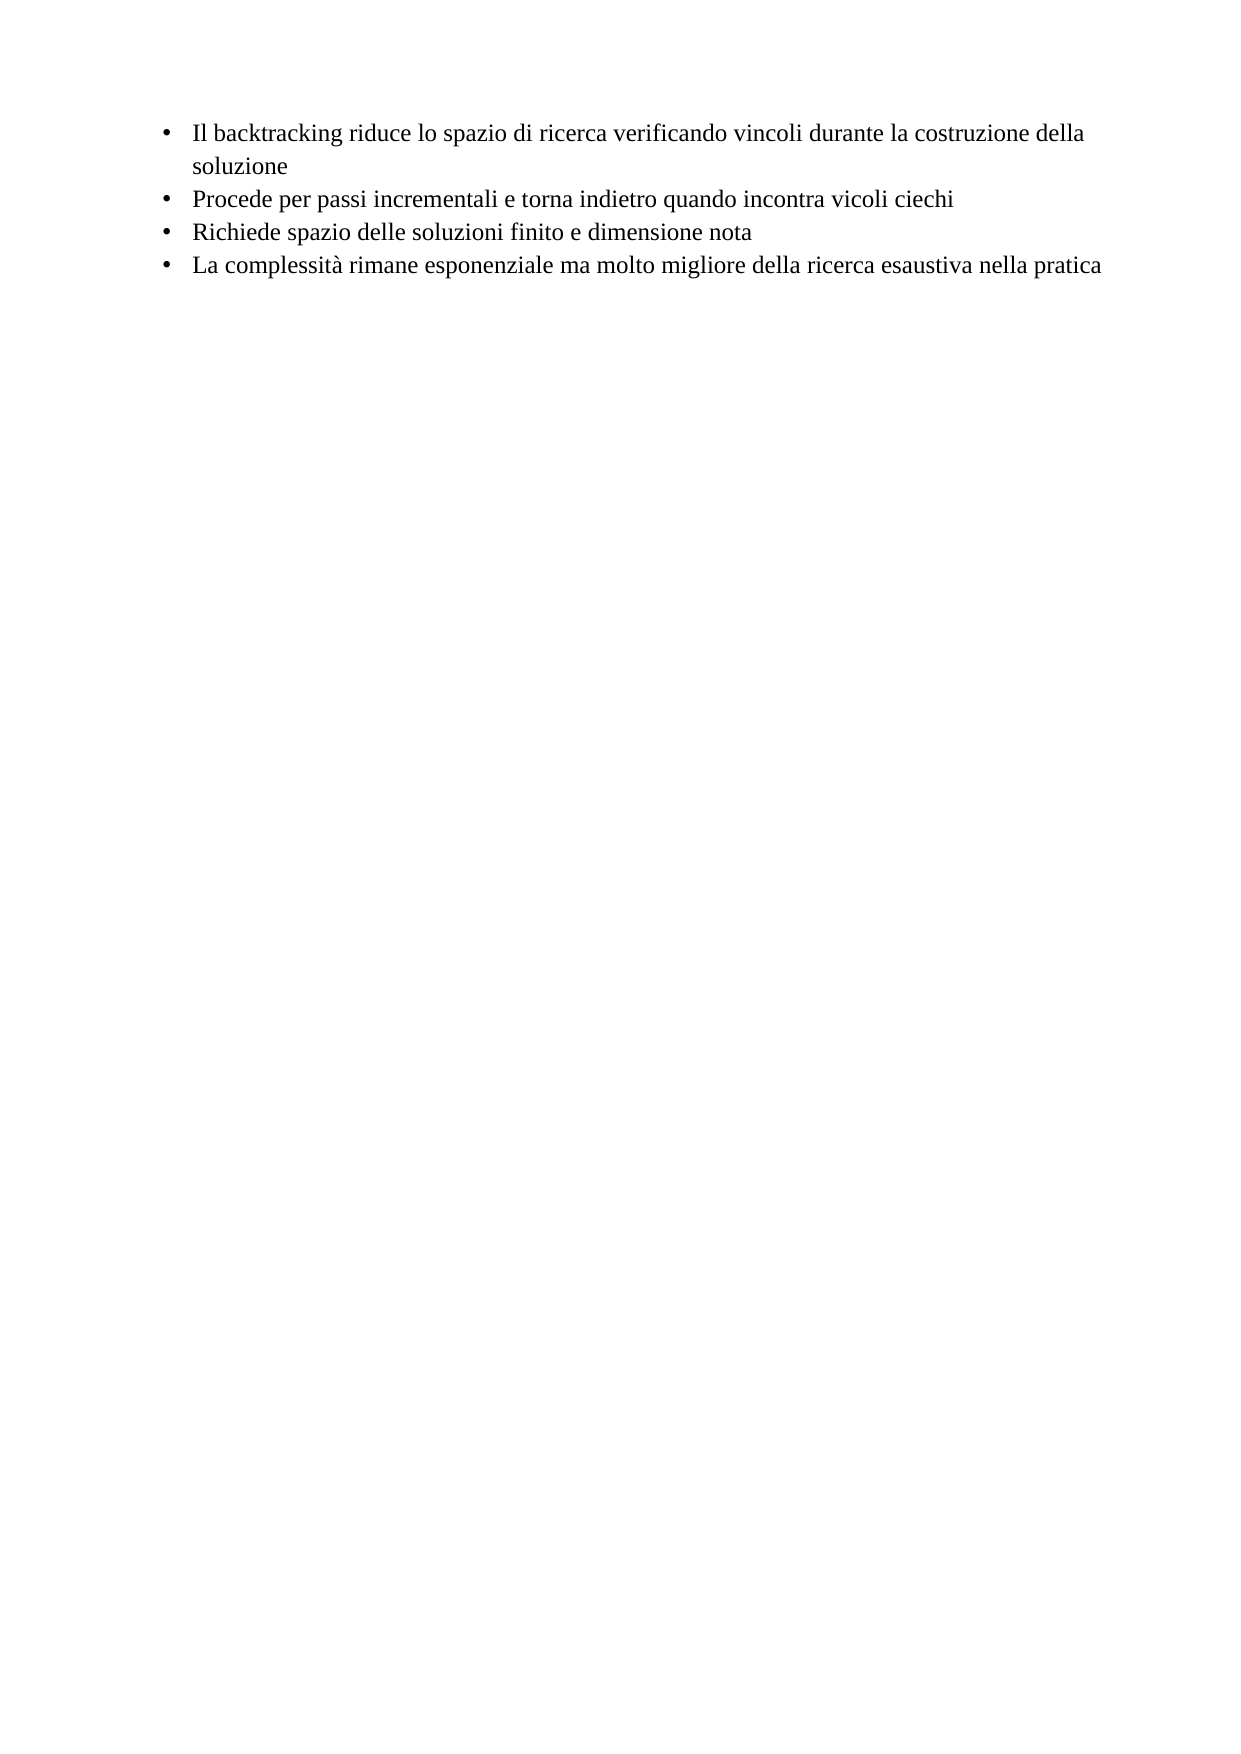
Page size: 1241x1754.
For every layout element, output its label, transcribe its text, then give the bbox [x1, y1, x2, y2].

list Richiede spazio delle soluzioni finito e dimensione nota [162, 217, 1122, 246]
list Il backtracking riduce lo spazio di ricerca verificando vincoli durante la costruzione della soluzione [162, 118, 1122, 180]
list La complessità rimane esponenziale ma molto migliore della ricerca esaustiva nella pratica [162, 250, 1122, 279]
list Procede per passi incrementali e torna indietro quando incontra vicoli ciechi [162, 184, 1122, 213]
